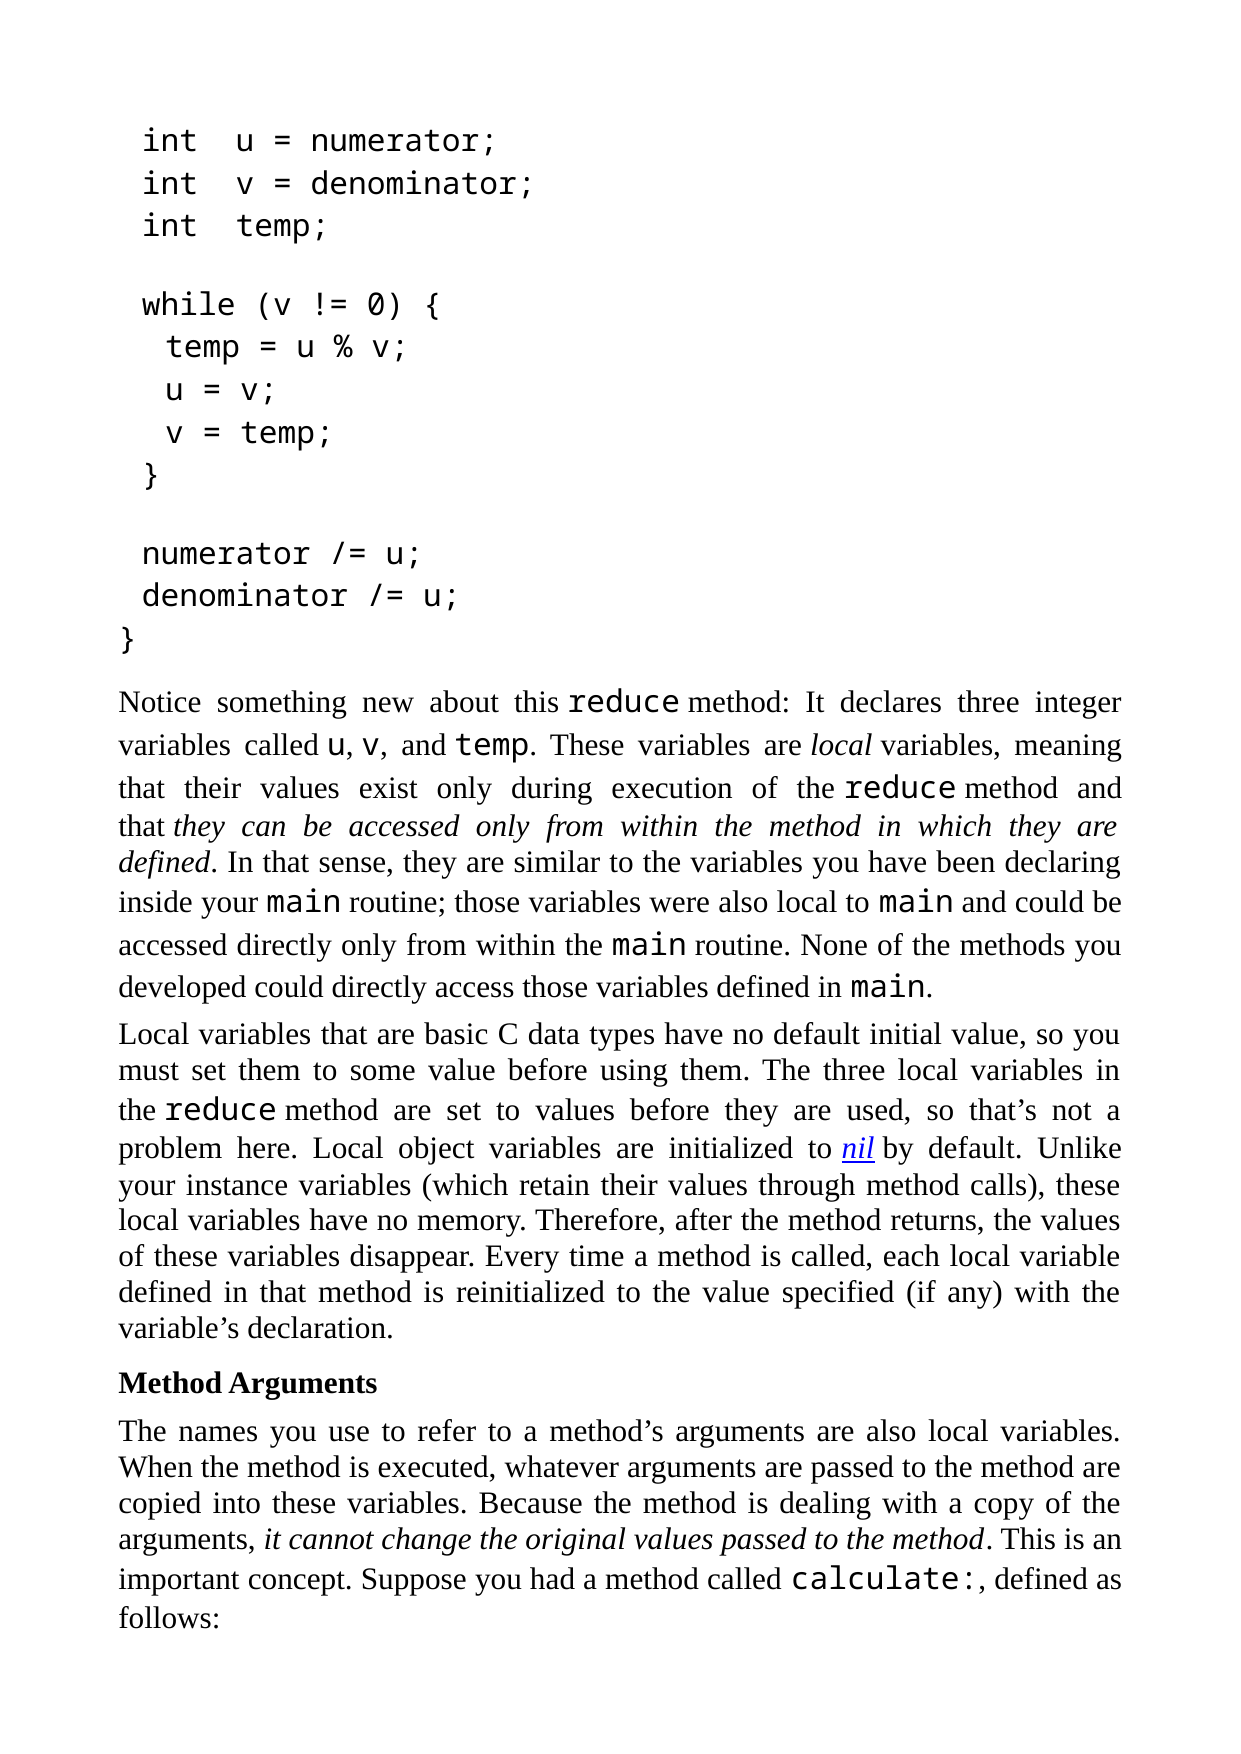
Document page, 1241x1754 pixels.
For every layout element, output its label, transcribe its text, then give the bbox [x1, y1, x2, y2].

text int u = numerator; int v = denominator; int temp; while (v != 0) { temp = u % v; u = v; v = temp; } numerator /= u; denominator /= u; } [118, 118, 1122, 659]
text Method Arguments [118, 1364, 1122, 1400]
text The names you use to refer to a method’s arguments are also local variables. When the method is executed, whatever arguments are passed to the method are copied into these variables. Because the method is dealing with a copy of the arguments, it cannot change the original values passed to the method. This is an important concept. Suppose you had a method called calculate:, defined as follows: [118, 1413, 1122, 1635]
text Notice something new about this reduce method: It declares three integer variables called u, v, and temp. These variables are local variables, meaning that their values exist only during execution of the reduce method and that they can be accessed only from within the method in which they are defined. In that sense, they are similar to the variables you have been declaring inside your main routine; those variables were also local to main and could be accessed directly only from within the main routine. None of the methods you developed could directly access those variables defined in main. [118, 679, 1122, 1007]
text Local variables that are basic C data types have no default initial value, so you must set them to some value before using them. The three local variables in the reduce method are set to values before they are used, so that’s not a problem here. Local object variables are initialized to nil by default. Unlike your instance variables (which retain their values through method calls), these local variables have no memory. Therefore, after the method returns, the values of these variables disappear. Every time a method is called, each local variable defined in that method is reinitialized to the value specified (if any) with the variable’s declaration. [118, 1015, 1122, 1345]
